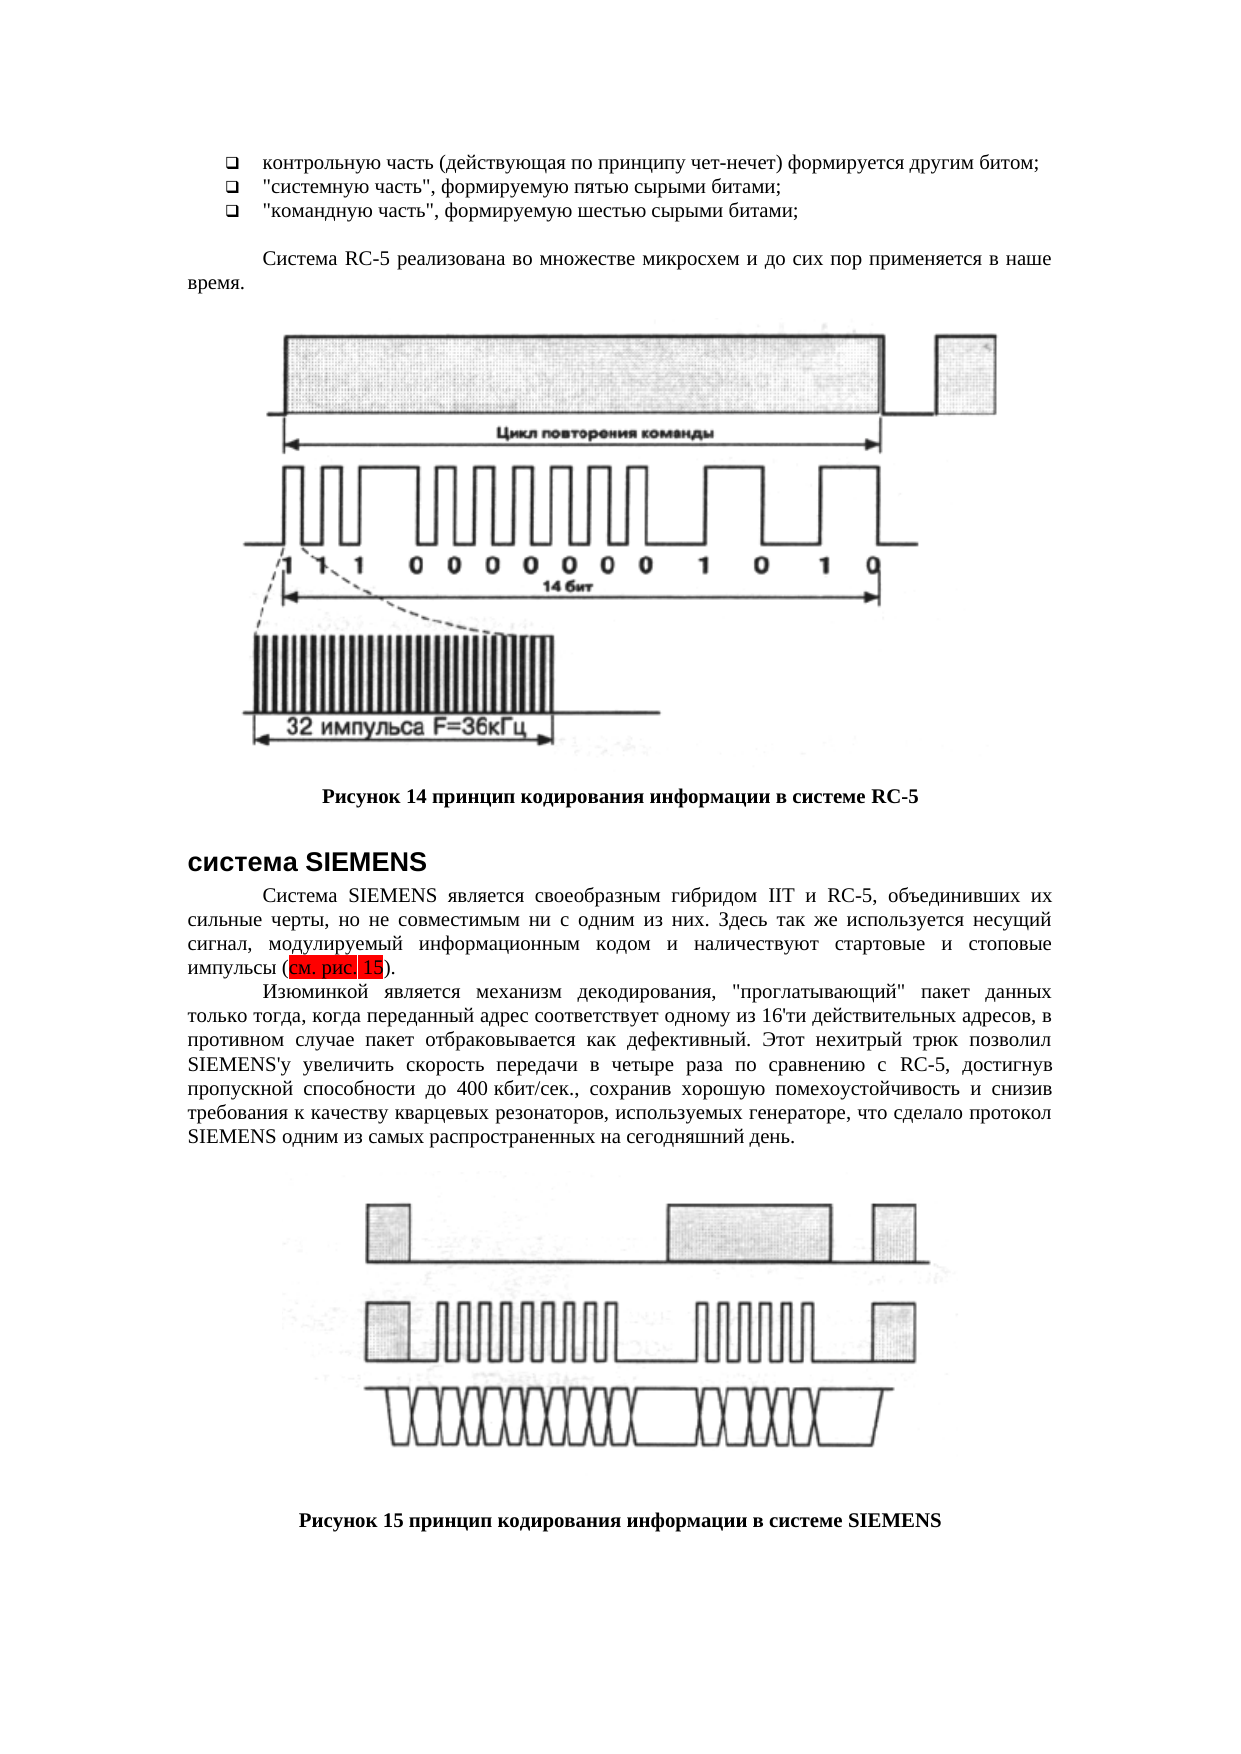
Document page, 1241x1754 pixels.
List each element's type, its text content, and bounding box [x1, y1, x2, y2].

text Система RC-5 реализована во множестве микросхем и до сих пор применяется в наше время. [187, 246, 1053, 294]
text Система SIEMENS является своеобразным гибридом IIT и RC-5, объединивших их сильные черты, но не совместимым ни с одним из них. Здесь так же используется несущий сигнал, модулируемый информационным кодом и наличествуют стартовые и стоповые импульсы (см. рис. 15). [187, 883, 1053, 979]
text Рисунок 15 принцип кодирования информации в системе SIEMENS [187, 1508, 1053, 1532]
subtitle система SIEMENS [187, 846, 1053, 877]
list "системную часть", формируемую пятью сырыми битами; [225, 174, 1053, 198]
picture [282, 1171, 959, 1496]
text Изюминкой является механизм декодирования, "проглатывающий" пакет данных только тогда, когда переданный адрес соответствует одному из 16'ти действительных адресов, в противном случае пакет отбраковывается как дефективный. Этот нехитрый трюк позволил SIEMENS'у увеличить скорость передачи в четыре раза по сравнению с RC-5, достигнув пропускной способности до 400 кбит/сек., сохранив хорошую помехоустойчивость и снизив требования к качеству кварцевых резонаторов, используемых генераторе, что сделало протокол SIEMENS одним из самых распространенных на сегодняшний день. [187, 979, 1053, 1148]
list контрольную часть (действующая по принципу чет-нечет) формируется другим битом; [225, 150, 1053, 174]
list "командную часть", формируемую шестью сырыми битами; [225, 198, 1053, 222]
text Рисунок 14 принцип кодирования информации в системе RC-5 [187, 784, 1053, 808]
picture [212, 318, 1028, 772]
